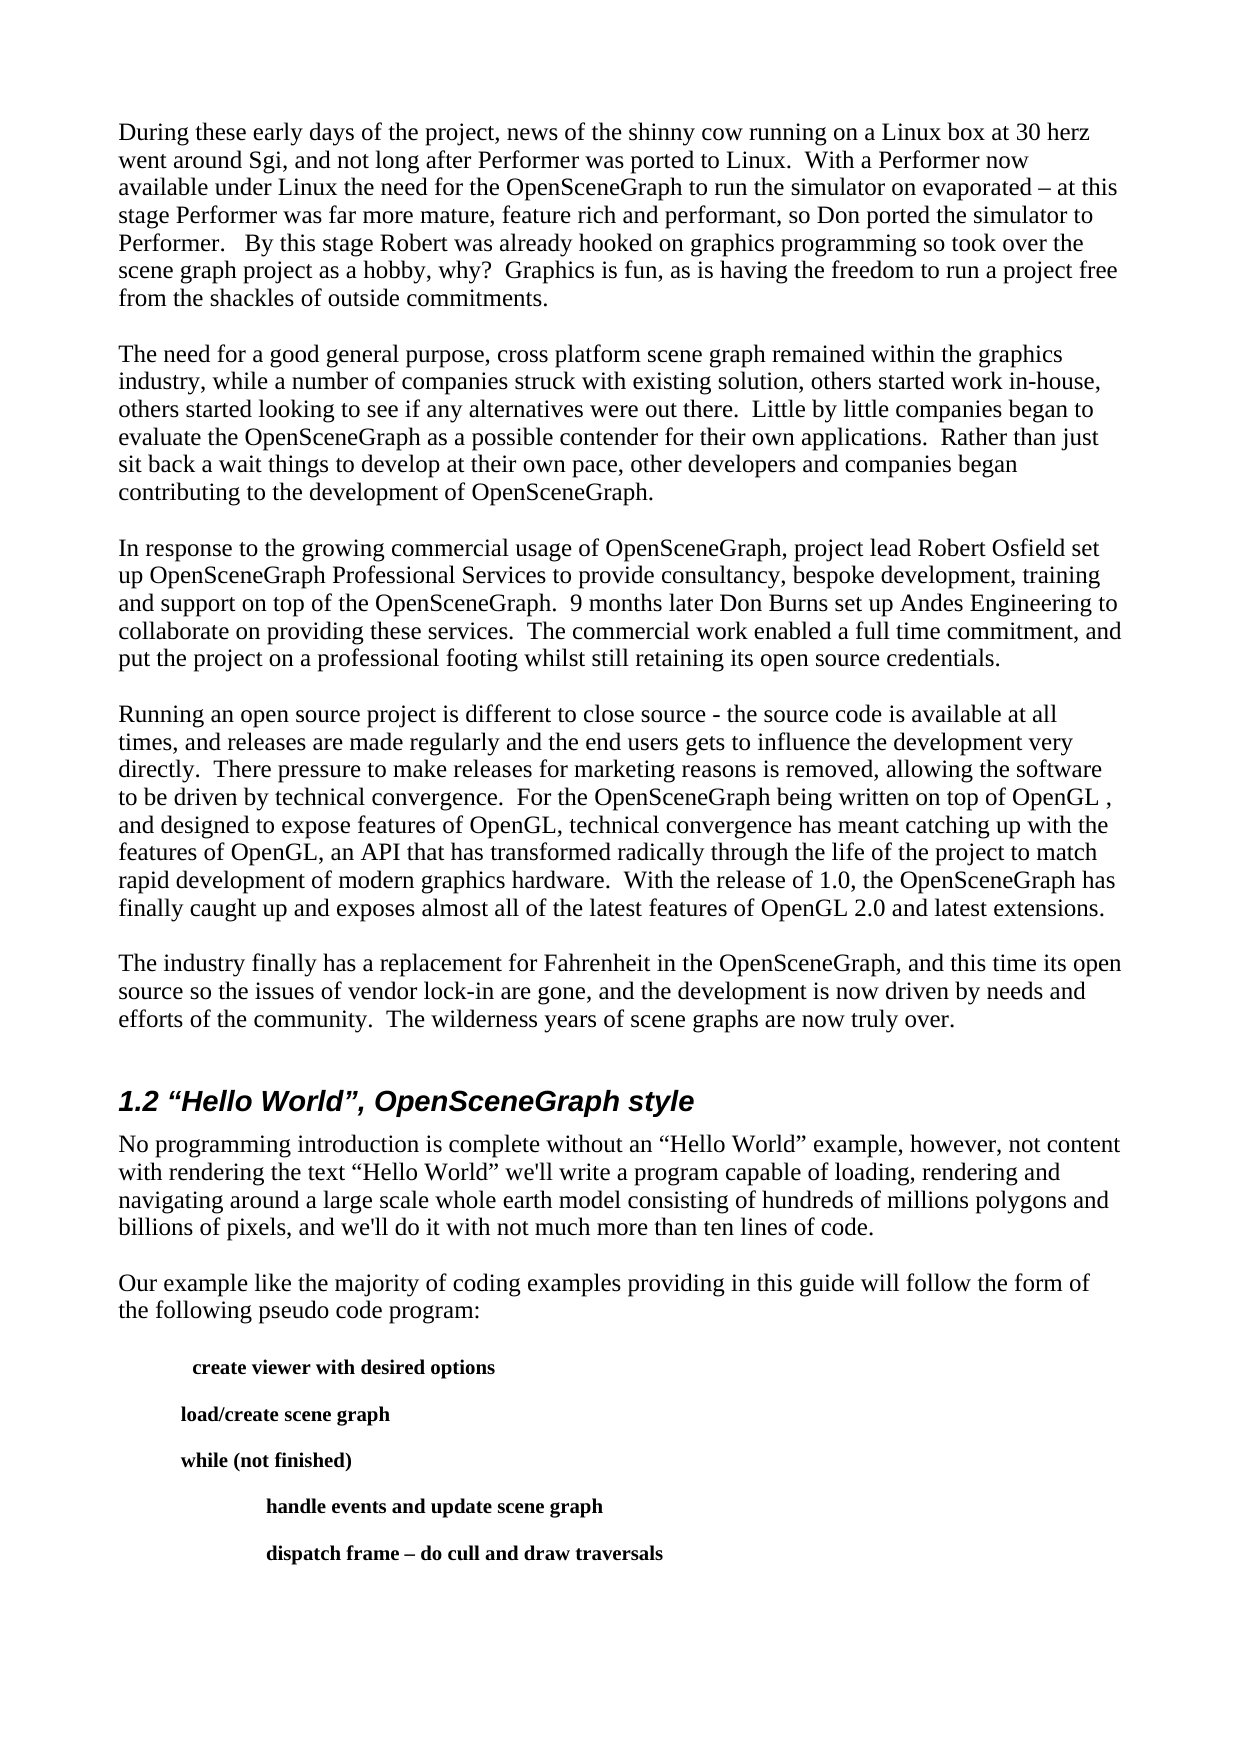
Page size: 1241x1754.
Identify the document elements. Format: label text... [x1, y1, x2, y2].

text The industry finally has a replacement for Fahrenheit in the OpenSceneGraph, and this time its open source so the issues of vendor lock-in are gone, and the development is now driven by needs and efforts of the community. The wilderness years of scene graphs are now truly over. [118, 949, 1122, 1032]
text During these early days of the project, news of the shinny cow running on a Linux box at 30 herz went around Sgi, and not long after Performer was ported to Linux. With a Performer now available under Linux the need for the OpenSceneGraph to run the simulator on evaporated – at this stage Performer was far more mature, feature rich and performant, so Don ported the simulator to Performer. By this stage Robert was already hooked on graphics programming so took over the scene graph project as a hobby, why? Graphics is fun, as is having the freedom to run a project free from the shackles of outside commitments. [118, 118, 1122, 312]
text handle events and update scene graph [118, 1495, 1122, 1518]
text put the project on a professional footing whilst still retaining its open source credentials. [118, 644, 1122, 672]
subtitle 1.2 “Hello World”, OpenSceneGraph style [118, 1085, 1122, 1118]
text Running an open source project is different to close source - the source code is available at all times, and releases are made regularly and the end users gets to influence the development very directly. There pressure to make releases for marketing reasons is removed, allowing the software to be driven by technical convergence. For the OpenSceneGraph being written on top of OpenGL , and designed to expose features of OpenGL, technical convergence has meant catching up with the features of OpenGL, an API that has transformed radically through the life of the project to match rapid development of modern graphics hardware. With the release of 1.0, the OpenSceneGraph has finally caught up and exposes almost all of the latest features of OpenGL 2.0 and latest extensions. [118, 700, 1122, 922]
text In response to the growing commercial usage of OpenSceneGraph, project lead Robert Osfield set up OpenSceneGraph Professional Services to provide consultancy, bespoke development, training and support on top of the OpenSceneGraph. 9 months later Don Burns set up Andes Engineering to collaborate on providing these services. The commercial work enabled a full time commitment, and [118, 534, 1122, 644]
text No programming introduction is complete without an “Hello World” example, however, not content with rendering the text “Hello World” we'll write a program capable of loading, rendering and navigating around a large scale whole earth model consisting of hundreds of millions polygons and billions of pixels, and we'll do it with not much more than ten lines of code. [118, 1130, 1122, 1241]
text create viewer with desired options [118, 1352, 1122, 1380]
text dispatch frame – do cull and draw traversals [118, 1542, 1122, 1565]
text The need for a good general purpose, cross platform scene graph remained within the graphics industry, while a number of companies struck with existing solution, others started work in-house, others started looking to see if any alternatives were out there. Little by little companies began to evaluate the OpenSceneGraph as a possible contender for their own applications. Rather than just sit back a wait things to develop at their own pace, other developers and companies began contributing to the development of OpenSceneGraph. [118, 340, 1122, 506]
text Our example like the majority of coding examples providing in this guide will follow the form of the following pseudo code program: [118, 1269, 1122, 1324]
text while (not finished) [118, 1449, 1122, 1472]
text load/create scene graph [118, 1403, 1122, 1426]
